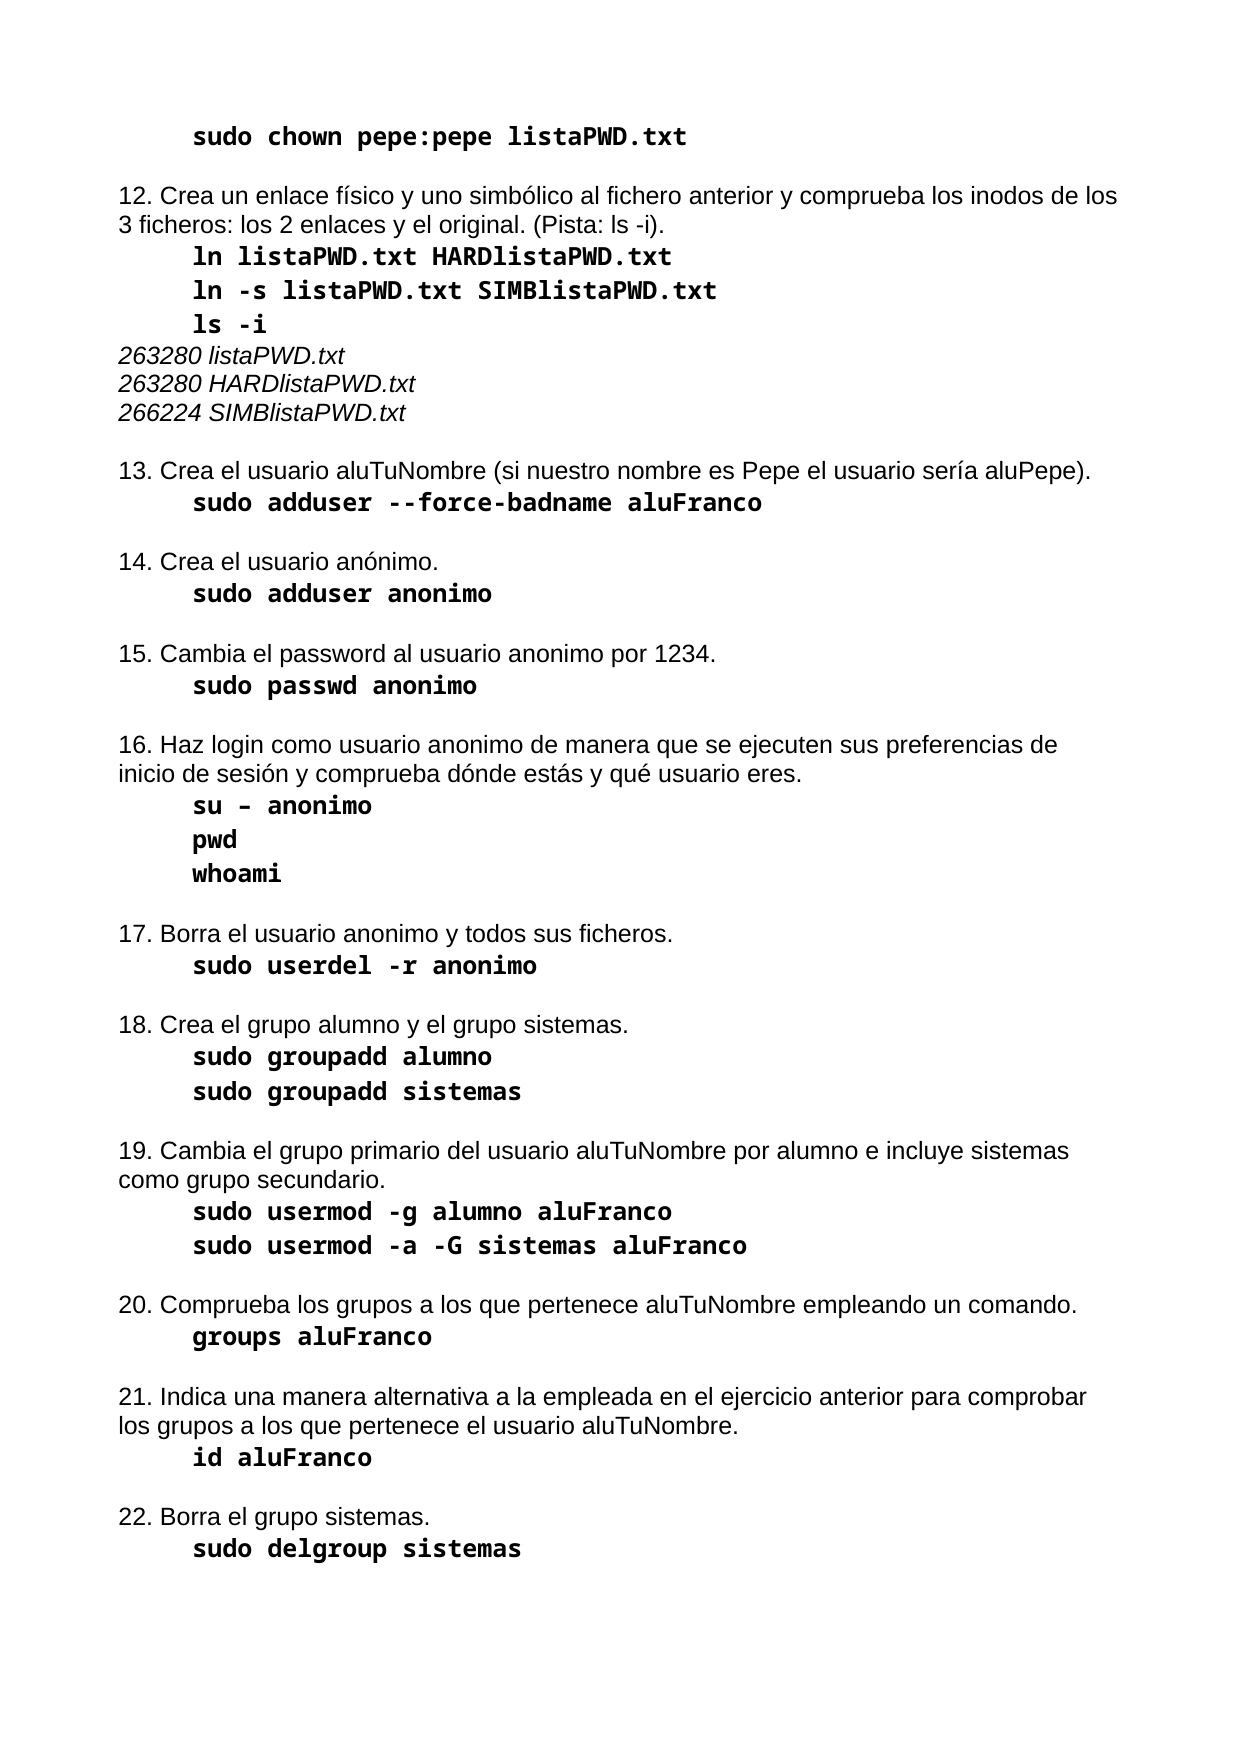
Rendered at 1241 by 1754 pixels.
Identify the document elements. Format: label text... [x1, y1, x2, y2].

text 20. Comprueba los grupos a los que pertenece aluTuNombre empleando un comando. [118, 1290, 1122, 1319]
text sudo usermod -g alumno aluFranco [118, 1193, 1122, 1227]
text sudo userdel -r anonimo [118, 947, 1122, 982]
text sudo groupadd sistemas [118, 1073, 1122, 1107]
text 14. Crea el usuario anónimo. [118, 547, 1122, 576]
text ln -s listaPWD.txt SIMBlistaPWD.txt [118, 272, 1122, 307]
text 17. Borra el usuario anonimo y todos sus ficheros. [118, 919, 1122, 947]
text 15. Cambia el password al usuario anonimo por 1234. [118, 639, 1122, 667]
text 263280 HARDlistaPWD.txt [118, 369, 1122, 398]
text 21. Indica una manera alternativa a la empleada en el ejercicio anterior para comprobar los grupos a los que pertenece el usuario aluTuNombre. [118, 1382, 1122, 1439]
text ls -i [118, 307, 1122, 341]
text 12. Crea un enlace físico y uno simbólico al fichero anterior y comprueba los inodos de los 3 ficheros: los 2 enlaces y el original. (Pista: ls -i). [118, 181, 1122, 238]
text ln listaPWD.txt HARDlistaPWD.txt [118, 238, 1122, 272]
text 263280 listaPWD.txt [118, 341, 1122, 369]
text 13. Crea el usuario aluTuNombre (si nuestro nombre es Pepe el usuario sería aluPepe). [118, 456, 1122, 484]
text 16. Haz login como usuario anonimo de manera que se ejecuten sus preferencias de inicio de sesión y comprueba dónde estás y qué usuario eres. [118, 730, 1122, 788]
text 266224 SIMBlistaPWD.txt [118, 398, 1122, 427]
text 22. Borra el grupo sistemas. [118, 1502, 1122, 1531]
text sudo adduser anonimo [118, 576, 1122, 610]
text su – anonimo [118, 788, 1122, 822]
text sudo delgroup sistemas [118, 1531, 1122, 1565]
text 19. Cambia el grupo primario del usuario aluTuNombre por alumno e incluye sistemas como grupo secundario. [118, 1136, 1122, 1193]
text sudo adduser --force-badname aluFranco [118, 484, 1122, 518]
text 18. Crea el grupo alumno y el grupo sistemas. [118, 1010, 1122, 1039]
text pwd [118, 822, 1122, 856]
text sudo chown pepe:pepe listaPWD.txt [118, 118, 1122, 152]
text id aluFranco [118, 1439, 1122, 1473]
text groups aluFranco [118, 1319, 1122, 1353]
text sudo groupadd alumno [118, 1039, 1122, 1073]
text sudo usermod -a -G sistemas aluFranco [118, 1227, 1122, 1262]
text whoami [118, 856, 1122, 890]
text sudo passwd anonimo [118, 667, 1122, 702]
